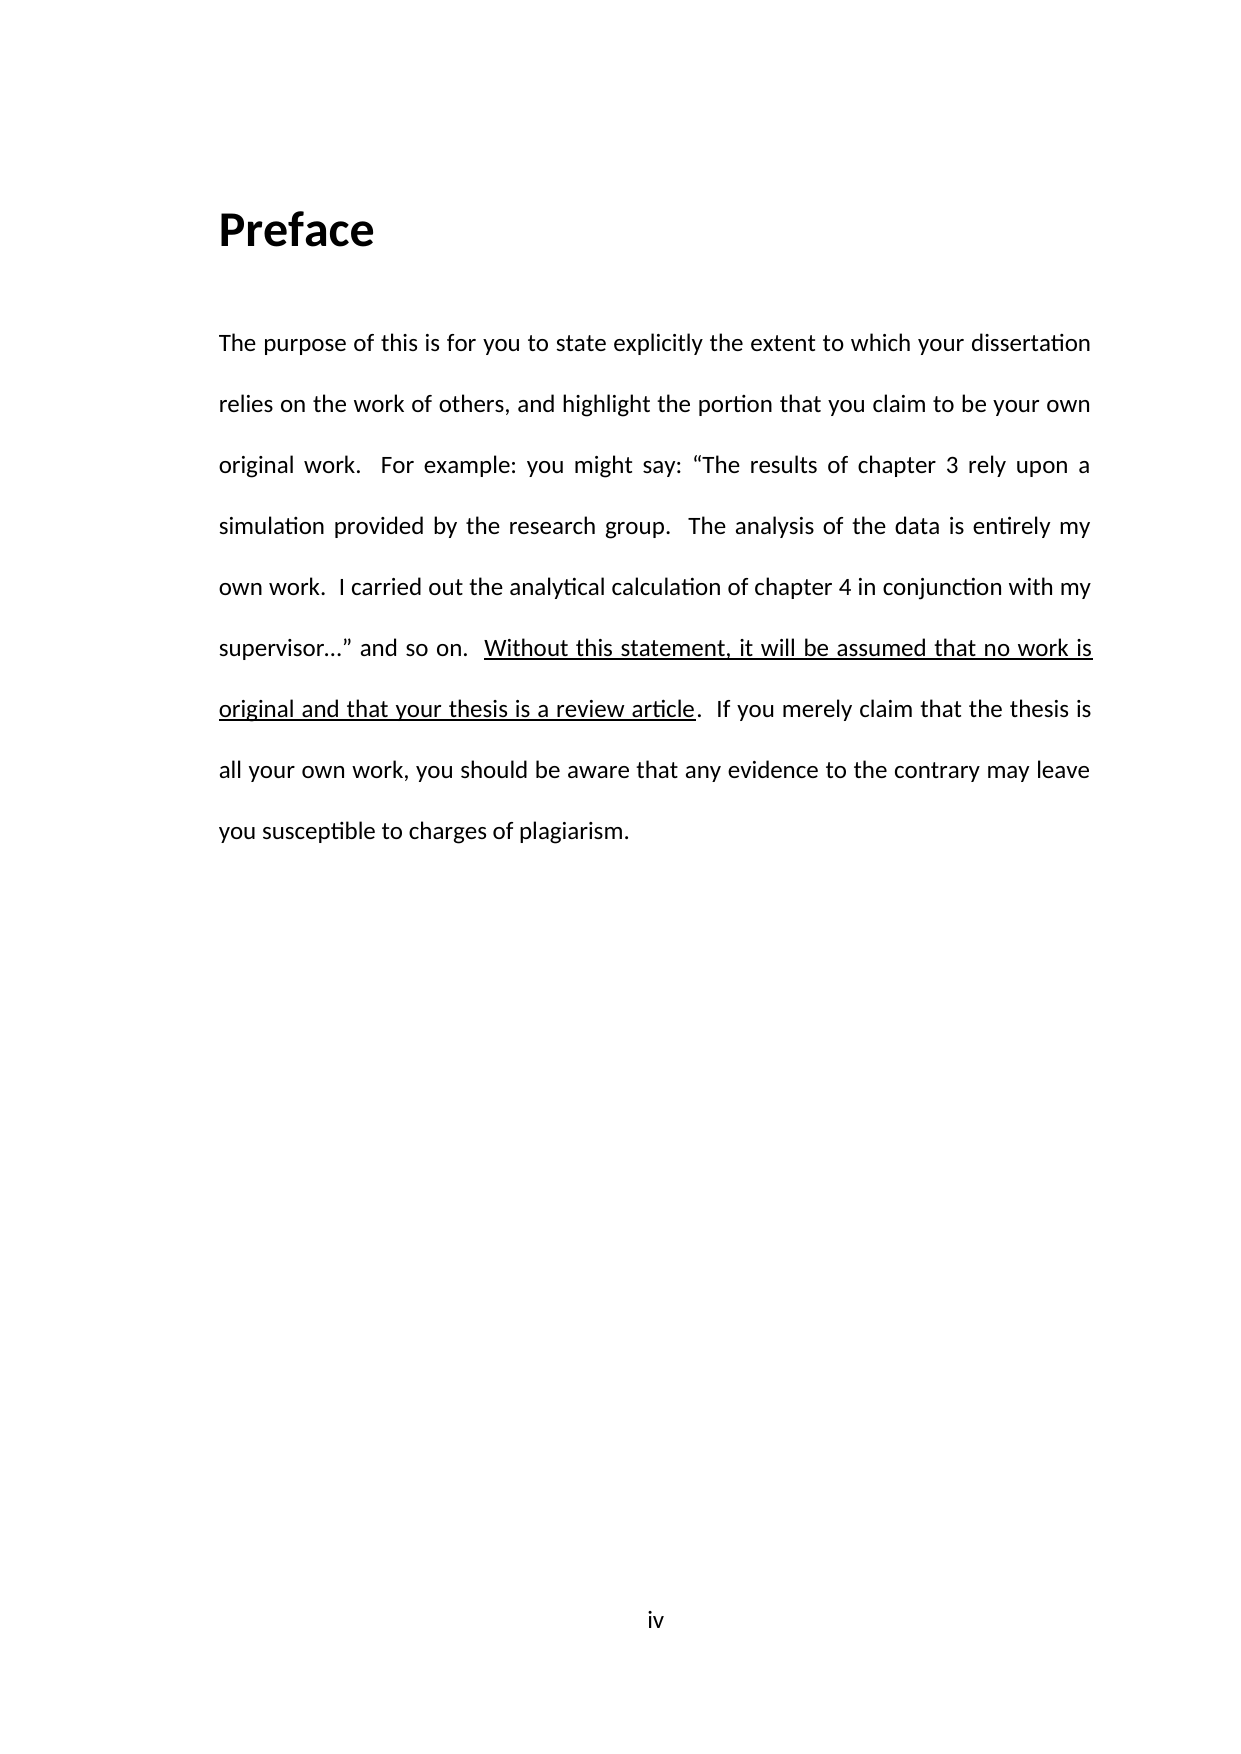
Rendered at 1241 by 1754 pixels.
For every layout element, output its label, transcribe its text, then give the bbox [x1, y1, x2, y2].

subtitle Preface [218, 198, 1092, 259]
text The purpose of this is for you to state explicitly the extent to which your dissertation relies on the work of others, and highlight the portion that you claim to be your own original work. For example: you might say: “The results of chapter 3 rely upon a simulation provided by the research group. The analysis of the data is entirely my own work. I carried out the analytical calculation of chapter 4 in conjunction with my supervisor…” and so on. Without this statement, it will be assumed that no work is original and that your thesis is a review article. If you merely claim that the thesis is all your own work, you should be aware that any evidence to the contrary may leave you susceptible to charges of plagiarism. [218, 327, 1092, 846]
